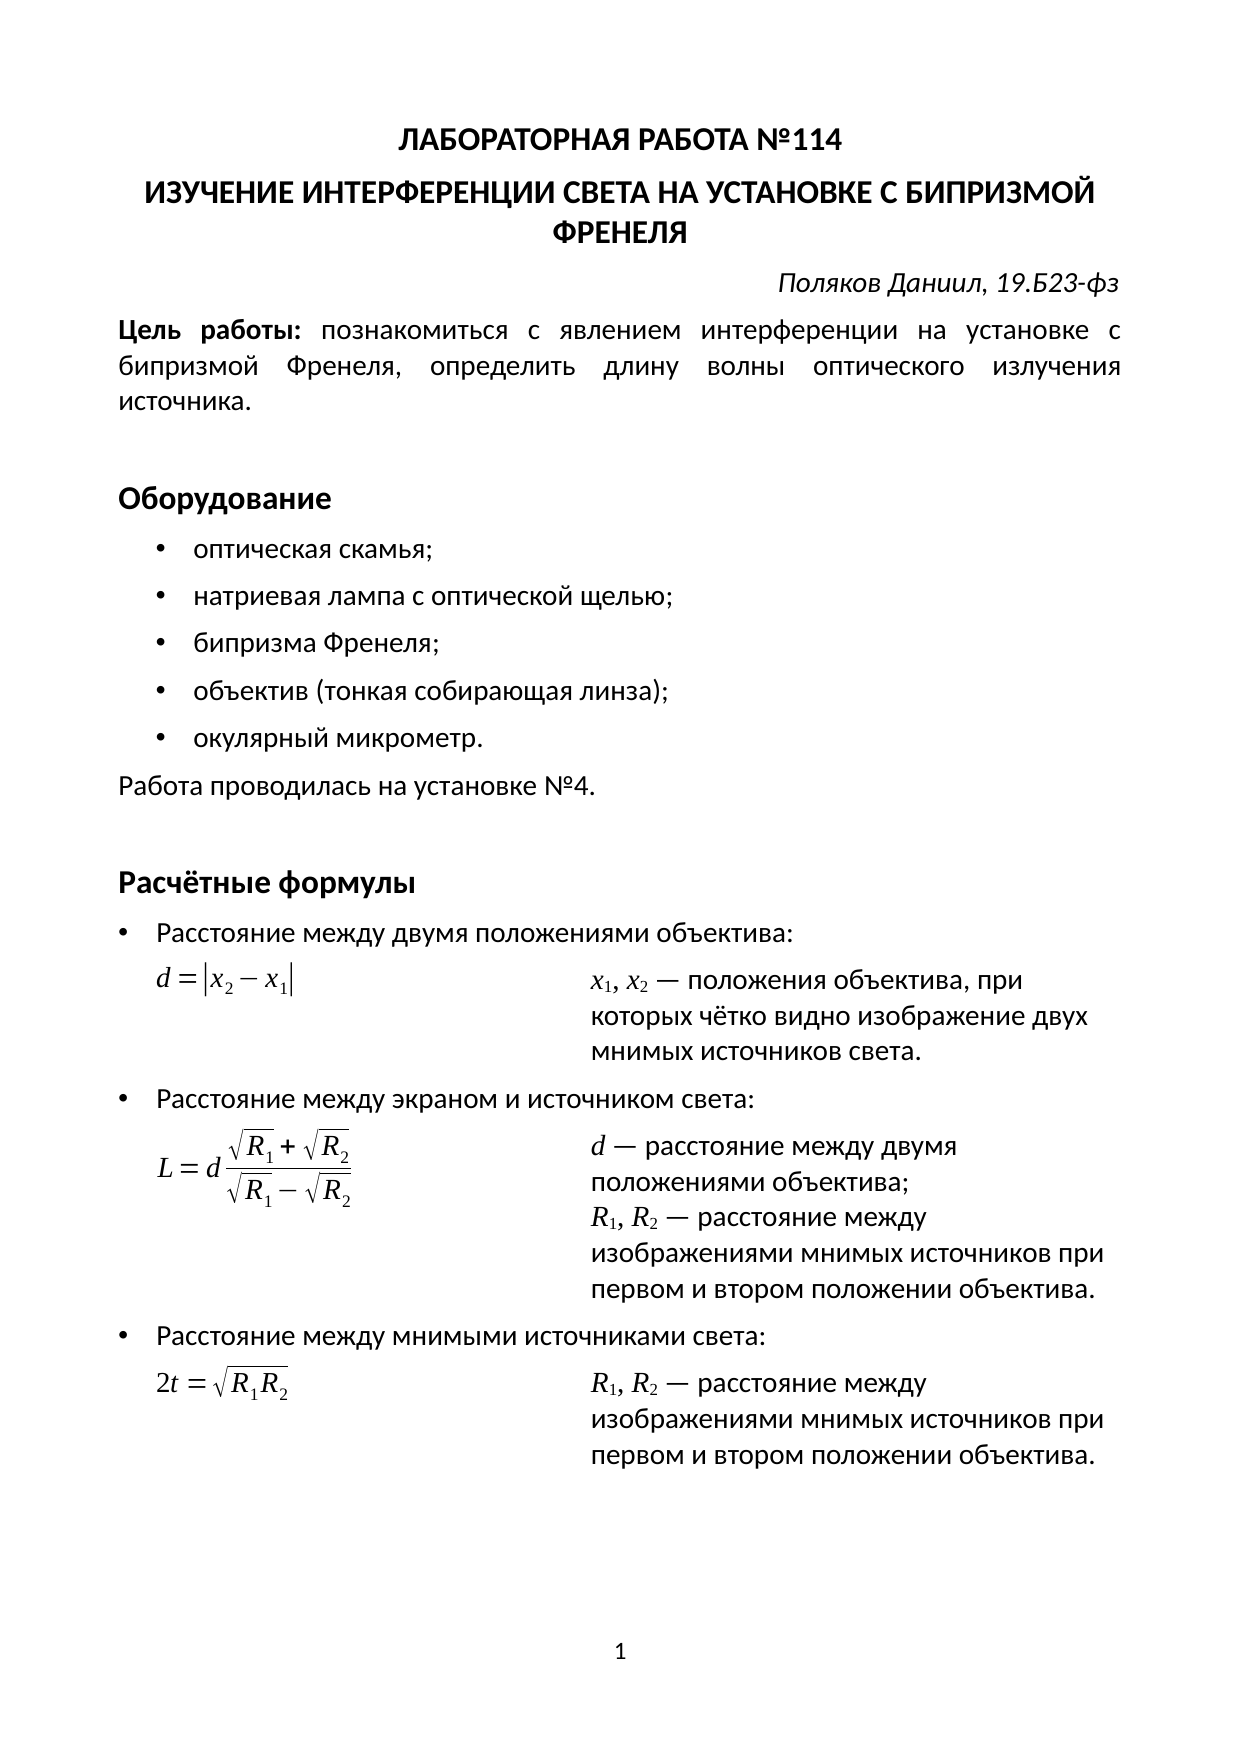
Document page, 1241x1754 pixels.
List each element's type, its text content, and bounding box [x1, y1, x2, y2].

text Работа проводилась на установке №4. [118, 767, 1122, 802]
subtitle Оборудование [118, 477, 1122, 518]
table_header R1, R2 — расстояние между изображениями мнимых источников при первом и втором положении объектива. [591, 1365, 1122, 1483]
text Цель работы: познакомиться с явлением интерференции на установке с бипризмой Френеля, определить длину волны оптического излучения источника. [118, 311, 1122, 418]
list окулярный микрометр. [156, 719, 1122, 755]
title Лабораторная работа №114 [118, 118, 1122, 159]
list бипризма Френеля; [156, 624, 1122, 660]
list оптическая скамья; [156, 530, 1122, 565]
text Поляков Даниил, 19.Б23-фз [118, 264, 1122, 299]
list натриевая лампа с оптической щелью; [156, 577, 1122, 613]
list Расстояние между двумя положениями объектива: [118, 914, 1122, 949]
table_header d — расстояние между двумя положениями объектива; R1, R2 — расстояние между изображениями мнимых источников при первом и втором положении объектива. [591, 1127, 1122, 1317]
list Расстояние между экраном и источником света: [118, 1080, 1122, 1116]
table_header [156, 961, 591, 1080]
table_header x1, x2 — положения объектива, при которых чётко видно изображение двух мнимых источников света. [591, 961, 1122, 1080]
table_header [156, 1365, 591, 1483]
title Изучение интерференции света на установке с бипризмой Френеля [118, 171, 1122, 252]
list Расстояние между мнимыми источниками света: [118, 1317, 1122, 1353]
subtitle Расчётные формулы [118, 861, 1122, 902]
table_header [156, 1127, 591, 1317]
list объектив (тонкая собирающая линза); [156, 672, 1122, 707]
